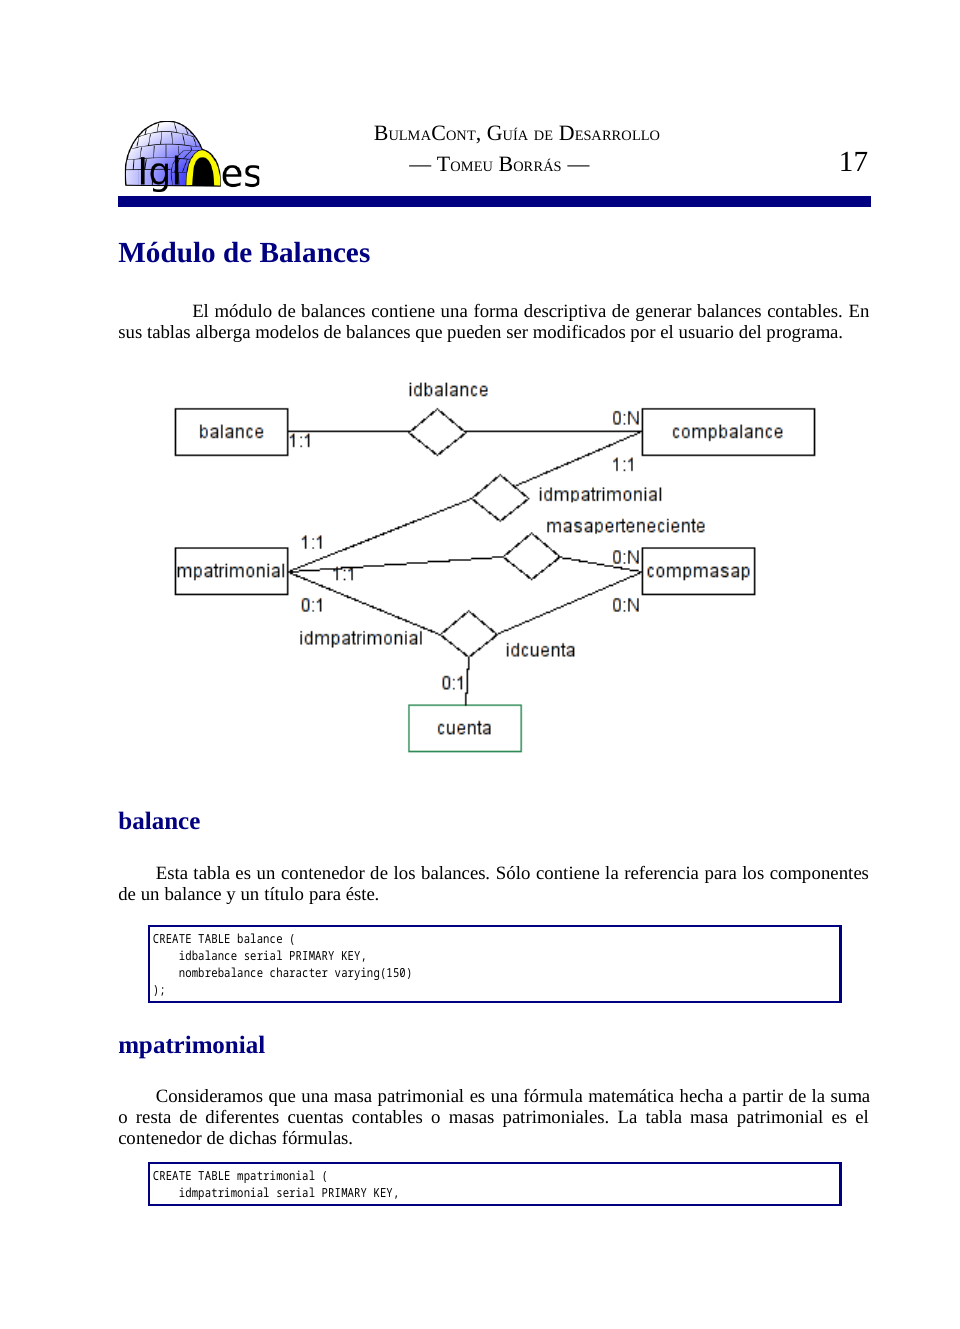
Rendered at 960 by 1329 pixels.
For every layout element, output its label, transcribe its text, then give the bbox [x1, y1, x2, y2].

picture [161, 362, 829, 766]
text El módulo de balances contiene una forma descriptiva de generar balances contables. En sus tablas alberga modelos de balances que pueden ser modificados por el usuario del programa. [118, 301, 871, 342]
text CREATE TABLE mpatrimonial ( [150, 1164, 839, 1179]
text idbalance serial PRIMARY KEY, [150, 942, 839, 959]
text CREATE TABLE balance ( [150, 927, 839, 942]
text Módulo de Balances [118, 236, 871, 268]
text Consideramos que una masa patrimonial es una fórmula matemática hecha a partir de la suma o resta de diferentes cuentas contables o masas patrimoniales. La tabla masa patrimonial es el contenedor de dichas fórmulas. [118, 1086, 871, 1148]
text balance [118, 807, 871, 835]
picture [124, 121, 260, 192]
text idmpatrimonial serial PRIMARY KEY, [150, 1179, 839, 1204]
text nombrebalance character varying(150) [150, 959, 839, 976]
text mpatrimonial [118, 1031, 871, 1058]
text ); [150, 976, 839, 1001]
text Esta tabla es un contenedor de los balances. Sólo contiene la referencia para los componentes de un balance y un título para éste. [118, 863, 871, 904]
